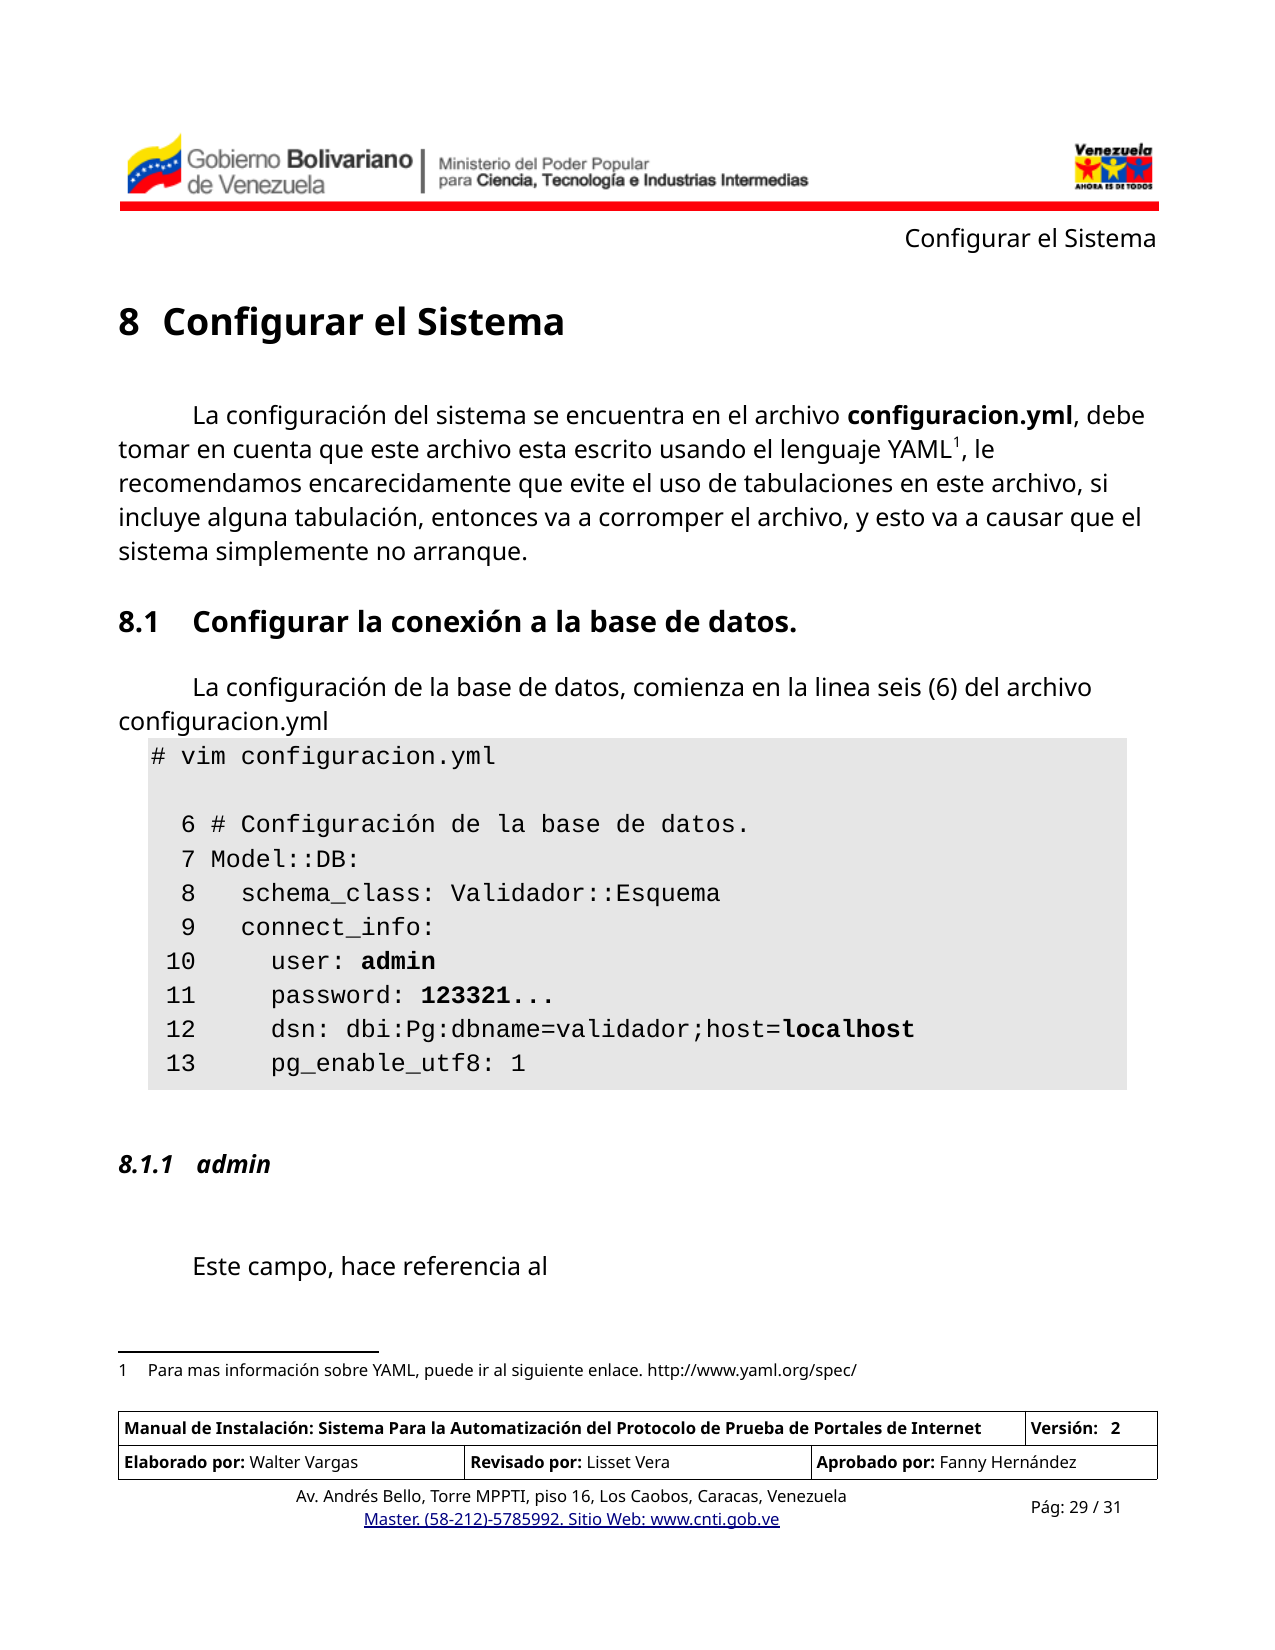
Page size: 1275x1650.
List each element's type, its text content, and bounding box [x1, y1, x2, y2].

text 12 dsn: dbi:Pg:dbname=validador;host=localhost [148, 1011, 1127, 1045]
text # vim configuracion.yml [148, 738, 1127, 772]
text 9 connect_info: [148, 908, 1127, 943]
subtitle Configurar el Sistema [118, 295, 1157, 346]
text 7 Model::DB: [148, 840, 1127, 874]
text 13 pg_enable_utf8: 1 [148, 1045, 1127, 1082]
text 10 user: admin [148, 943, 1127, 977]
text La configuración de la base de datos, comienza en la linea seis (6) del archivo configuracion.yml [118, 661, 1157, 738]
picture [120, 125, 1159, 211]
text Para mas información sobre YAML, puede ir al siguiente enlace. http://www.yaml.org/spec/ [118, 1358, 1157, 1381]
subtitle admin [118, 1147, 1157, 1181]
text 6 # Configuración de la base de datos. [148, 806, 1127, 840]
subtitle Configurar la conexión a la base de datos. [118, 602, 1157, 641]
text Este campo, hace referencia al [118, 1249, 1157, 1283]
text 8 schema_class: Validador::Esquema [148, 874, 1127, 908]
text La configuración del sistema se encuentra en el archivo configuracion.yml, debe tomar en cuenta que este archivo esta escrito usando el lenguaje YAML, le recomendamos encarecidamente que evite el uso de tabulaciones en este archivo, si incluye alguna tabulación, entonces va a corromper el archivo, y esto va a causar que el sistema simplemente no arranque. [118, 372, 1157, 568]
text 11 password: 123321... [148, 977, 1127, 1011]
